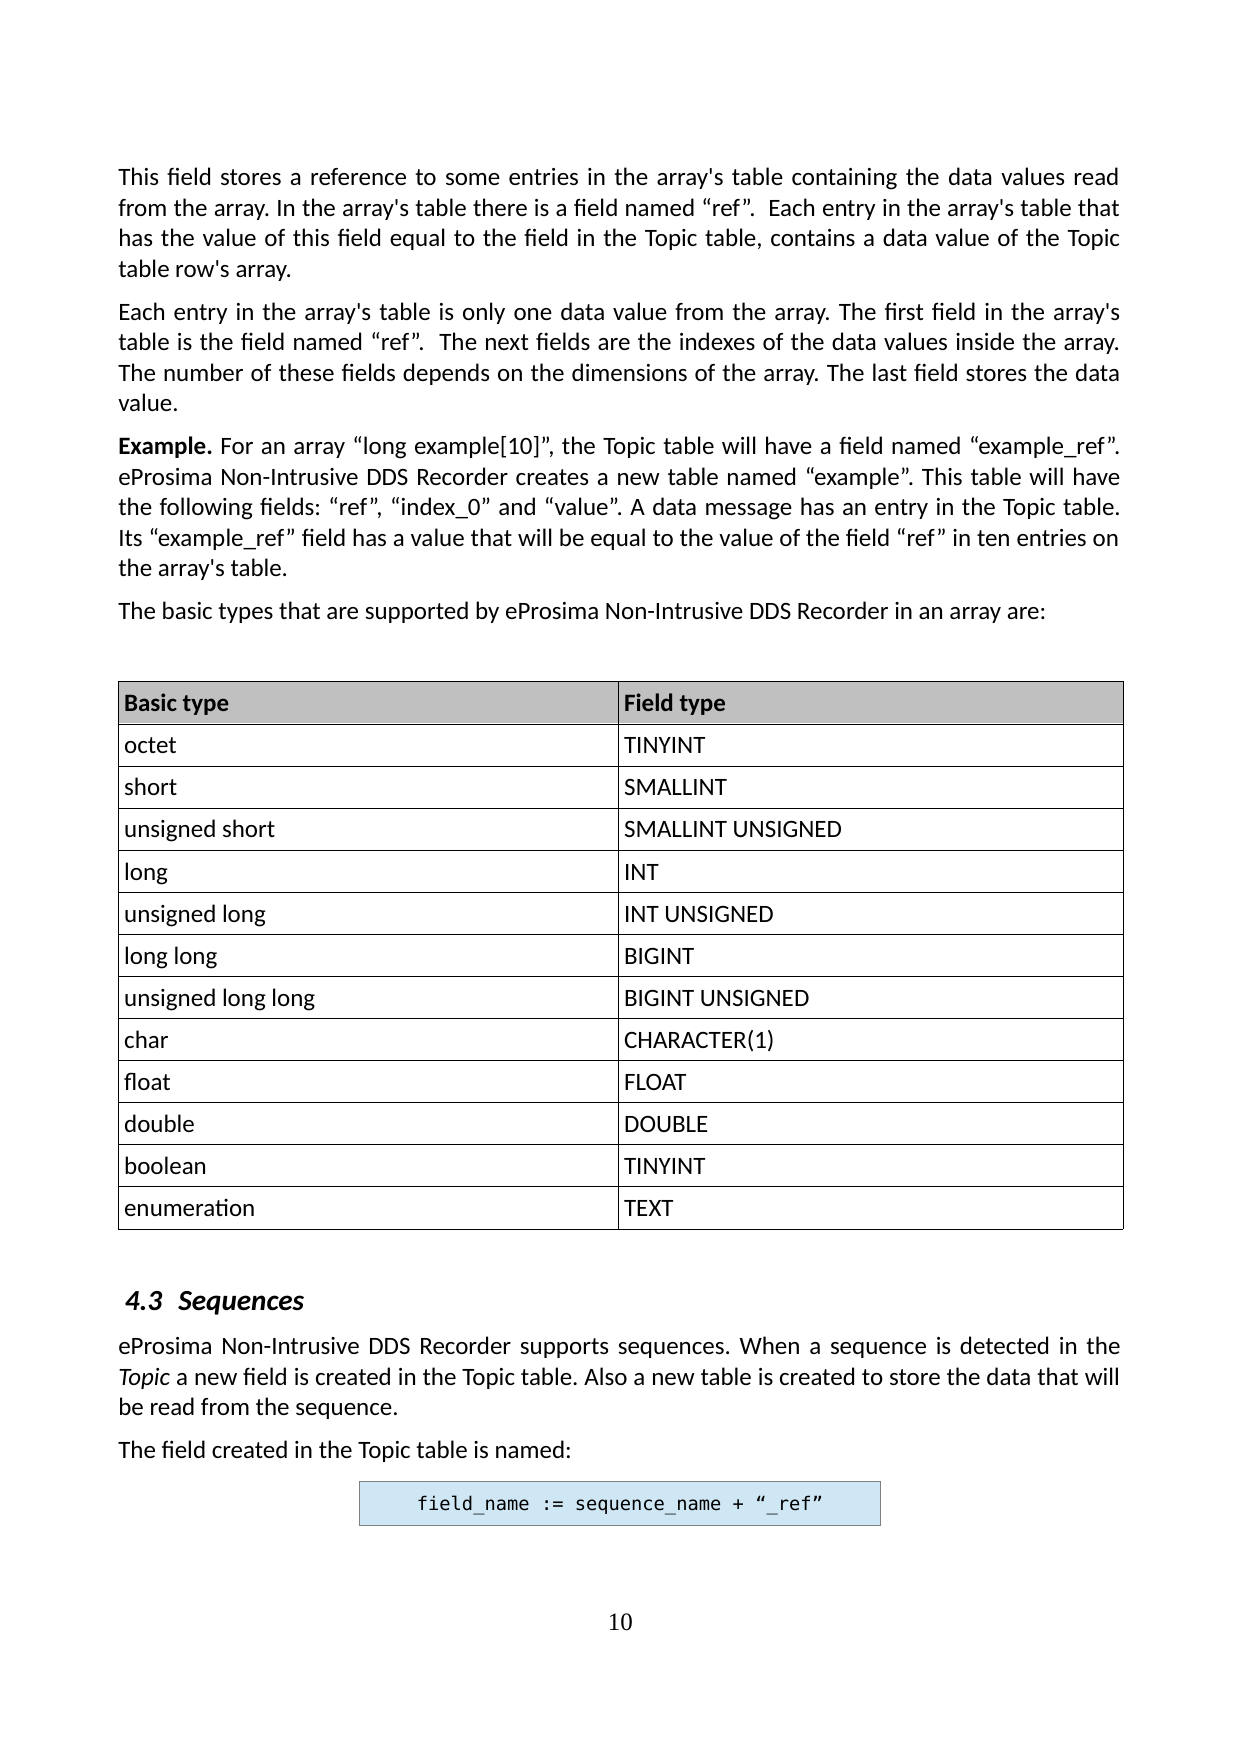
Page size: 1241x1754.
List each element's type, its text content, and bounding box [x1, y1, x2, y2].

table_cell TINYINT [619, 725, 1123, 766]
table_cell float [119, 1061, 618, 1102]
table_cell TINYINT [619, 1145, 1123, 1186]
table_cell SMALLINT UNSIGNED [619, 809, 1123, 850]
table_cell unsigned long [119, 893, 618, 934]
table_cell BIGINT UNSIGNED [619, 977, 1123, 1018]
text The basic types that are supported by eProsima Non-Intrusive DDS Recorder in an array are: [118, 595, 1122, 626]
text The field created in the Topic table is named: [118, 1434, 1122, 1465]
text eProsima Non-Intrusive DDS Recorder supports sequences. When a sequence is detected in the Topic a new field is created in the Topic table. Also a new table is created to store the data that will be read from the sequence. [118, 1331, 1122, 1422]
table_cell octet [119, 725, 618, 766]
table_cell unsigned short [119, 809, 618, 850]
table_cell FLOAT [619, 1061, 1123, 1102]
text Each entry in the array's table is only one data value from the array. The first field in the array's table is the field named “ref”. The next fields are the indexes of the data values inside the array. The number of these fields depends on the dimensions of the array. The last field stores the data value. [118, 296, 1122, 418]
table_header Field type [619, 682, 1123, 723]
table_cell long [119, 851, 618, 892]
table_cell DOUBLE [619, 1103, 1123, 1144]
table_header Basic type [119, 682, 618, 723]
table_cell short [119, 767, 618, 808]
table_cell TEXT [619, 1187, 1123, 1228]
table_cell BIGINT [619, 935, 1123, 976]
table_cell enumeration [119, 1187, 618, 1228]
table_cell char [119, 1019, 618, 1060]
text Example. For an array “long example[10]”, the Topic table will have a field named “example_ref”. eProsima Non-Intrusive DDS Recorder creates a new table named “example”. This table will have the following fields: “ref”, “index_0” and “value”. A data message has an entry in the Topic table. Its “example_ref” field has a value that will be equal to the value of the field “ref” in ten entries on the array's table. [118, 430, 1122, 583]
table_cell long long [119, 935, 618, 976]
table_cell SMALLINT [619, 767, 1123, 808]
table_cell INT UNSIGNED [619, 893, 1123, 934]
table_cell double [119, 1103, 618, 1144]
table_cell unsigned long long [119, 977, 618, 1018]
text This field stores a reference to some entries in the array's table containing the data values read from the array. In the array's table there is a field named “ref”. Each entry in the array's table that has the value of this field equal to the field in the Topic table, contains a data value of the Topic table row's array. [118, 161, 1122, 283]
table_cell INT [619, 851, 1123, 892]
table_cell CHARACTER(1) [619, 1019, 1123, 1060]
table_cell boolean [119, 1145, 618, 1186]
subtitle Sequences [118, 1282, 1122, 1318]
